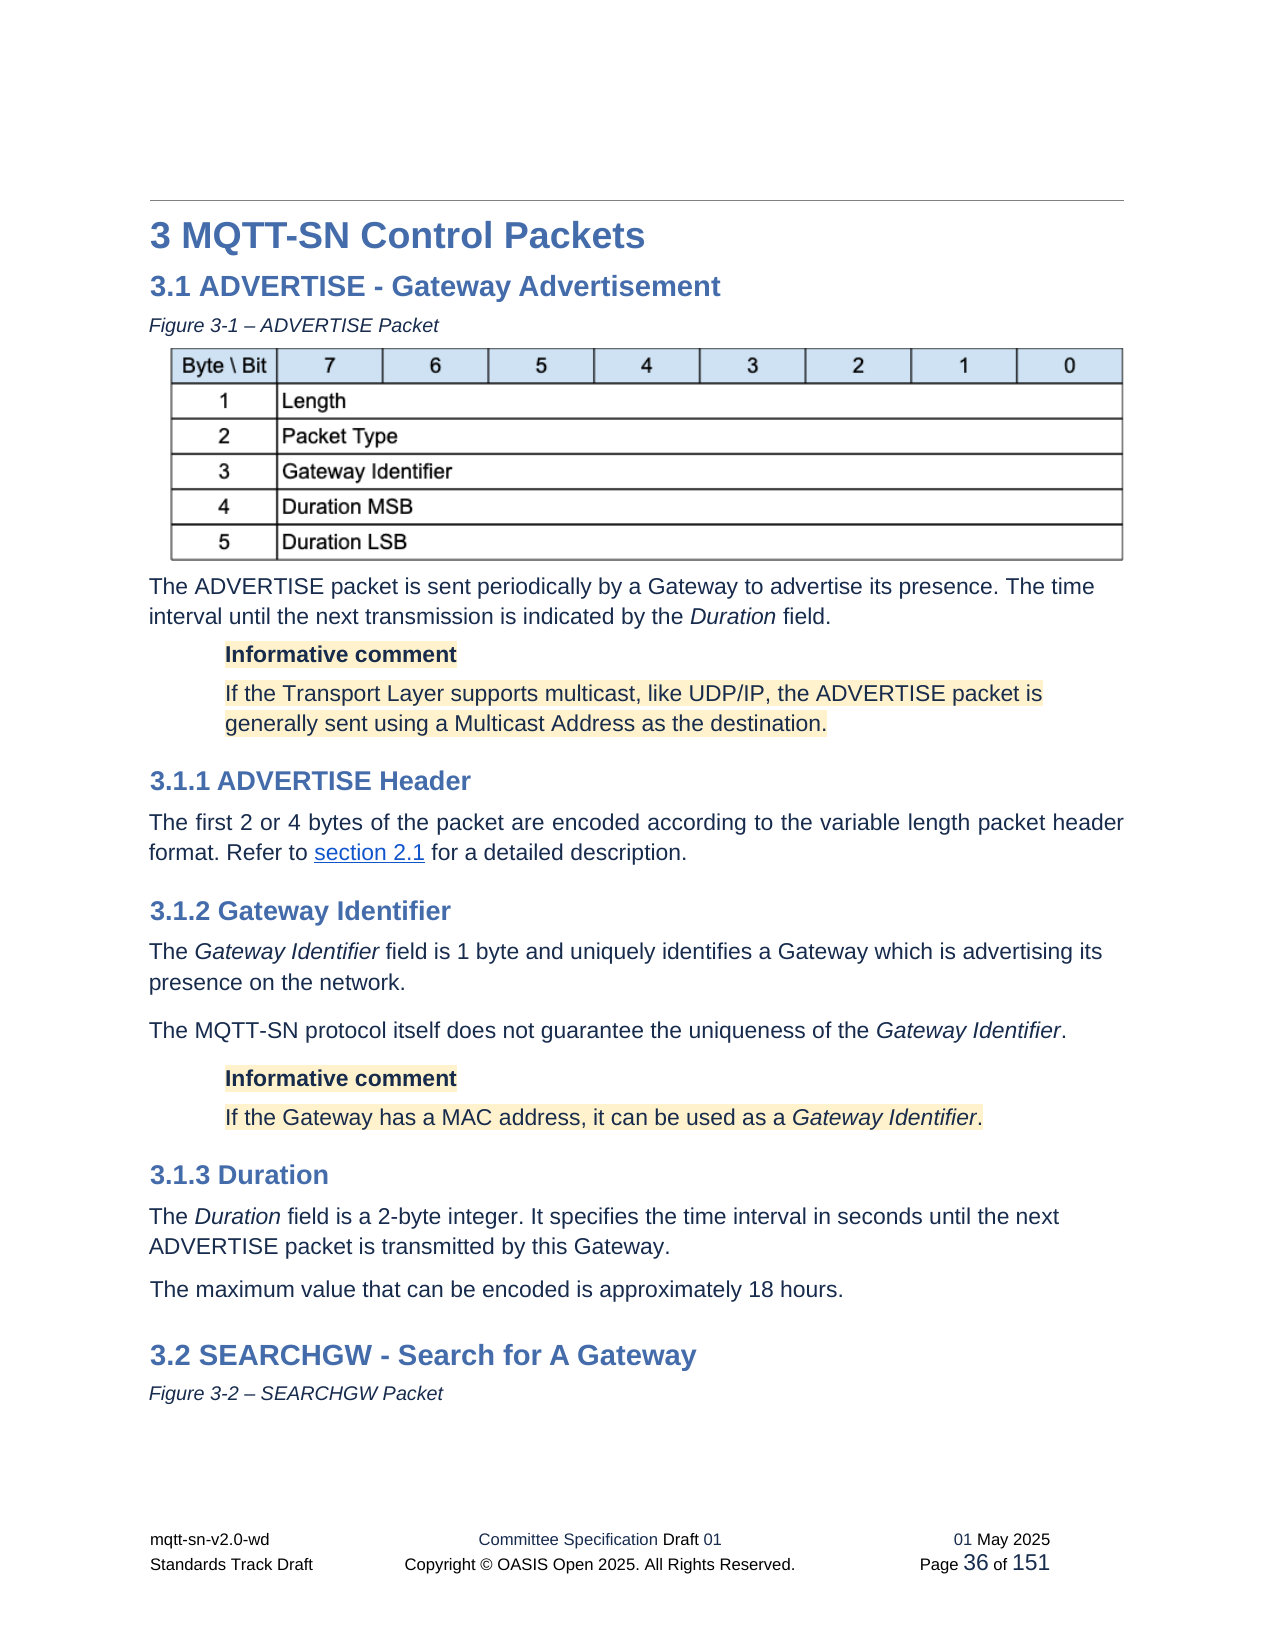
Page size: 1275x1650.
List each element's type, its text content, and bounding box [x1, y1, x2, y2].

subtitle 3.1.3 Duration [150, 1159, 1124, 1190]
text The ADVERTISE packet is sent periodically by a Gateway to advertise its presence. The time interval until the next transmission is indicated by the Duration field. [148, 573, 1124, 629]
text Figure 3-1 – ADVERTISE Packet [148, 314, 1124, 336]
text The Gateway Identifier field is 1 byte and uniquely identifies a Gateway which is advertising its presence on the network. [148, 938, 1124, 995]
subtitle 3.1.2 Gateway Identifier [150, 894, 1124, 926]
text The MQTT-SN protocol itself does not guarantee the uniqueness of the Gateway Identifier. [148, 1017, 1124, 1043]
text Informative comment [225, 641, 1124, 668]
text The Duration field is a 2-byte integer. It specifies the time interval in seconds until the next ADVERTISE packet is transmitted by this Gateway. [148, 1203, 1124, 1259]
subtitle 3.1 ADVERTISE - Gateway Advertisement [150, 269, 1124, 303]
subtitle 3.2 SEARCHGW - Search for A Gateway [150, 1338, 1124, 1371]
text The first 2 or 4 bytes of the packet are encoded according to the variable length packet header format. Refer to section 2.1 for a detailed description. [148, 809, 1124, 866]
text Informative comment [225, 1065, 1124, 1092]
text Figure 3-2 – SEARCHGW Packet [148, 1382, 1124, 1405]
picture [148, 348, 1124, 561]
text If the Gateway has a MAC address, it can be used as a Gateway Identifier. [225, 1104, 1124, 1130]
subtitle 3 MQTT-SN Control Packets [150, 201, 1124, 257]
subtitle 3.1.1 ADVERTISE Header [150, 765, 1124, 797]
text The maximum value that can be encoded is approximately 18 hours. [149, 1276, 1124, 1302]
text If the Transport Layer supports multicast, like UDP/IP, the ADVERTISE packet is generally sent using a Multicast Address as the destination. [225, 680, 1124, 737]
